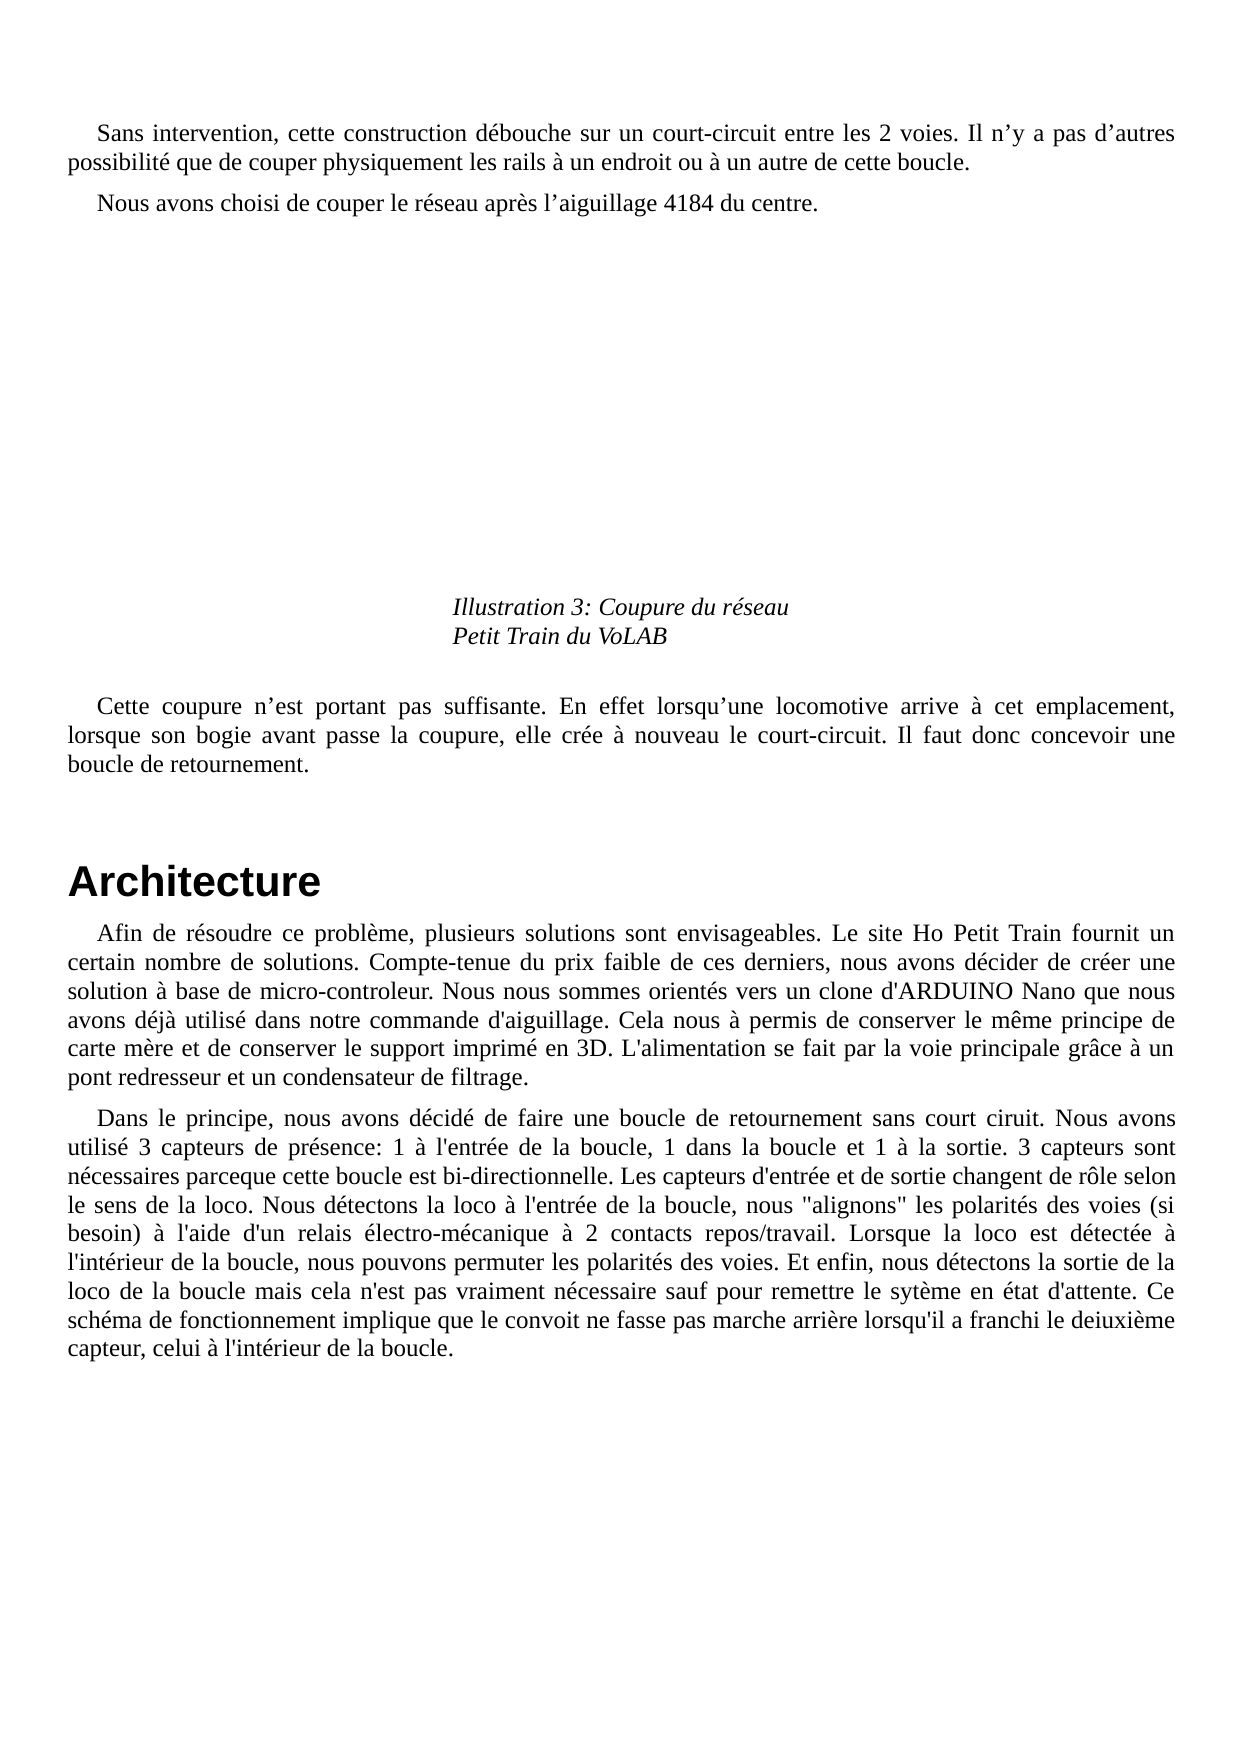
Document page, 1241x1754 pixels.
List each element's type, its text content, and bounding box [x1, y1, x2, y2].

subtitle Architecture [67, 856, 1177, 906]
text Dans le principe, nous avons décidé de faire une boucle de retournement sans court ciruit. Nous avons utilisé 3 capteurs de présence: 1 à l'entrée de la boucle, 1 dans la boucle et 1 à la sortie. 3 capteurs sont nécessaires parceque cette boucle est bi-directionnelle. Les capteurs d'entrée et de sortie changent de rôle selon le sens de la loco. Nous détectons la loco à l'entrée de la boucle, nous "alignons" les polarités des voies (si besoin) à l'aide d'un relais électro-mécanique à 2 contacts repos/travail. Lorsque la loco est détectée à l'intérieur de la boucle, nous pouvons permuter les polarités des voies. Et enfin, nous détectons la sortie de la loco de la boucle mais cela n'est pas vraiment nécessaire sauf pour remettre le sytème en état d'attente. Ce schéma de fonctionnement implique que le convoit ne fasse pas marche arrière lorsqu'il a franchi le deiuxième capteur, celui à l'intérieur de la boucle. [67, 1103, 1177, 1362]
text Illustration 3: Coupure du réseau Petit Train du VoLAB [452, 242, 792, 650]
text Afin de résoudre ce problème, plusieurs solutions sont envisageables. Le site Ho Petit Train fournit un certain nombre de solutions. Compte-tenue du prix faible de ces derniers, nous avons décider de créer une solution à base de micro-controleur. Nous nous sommes orientés vers un clone d'ARDUINO Nano que nous avons déjà utilisé dans notre commande d'aiguillage. Cela nous à permis de conserver le même principe de carte mère et de conserver le support imprimé en 3D. L'alimentation se fait par la voie principale grâce à un pont redresseur et un condensateur de filtrage. [67, 918, 1177, 1091]
text Sans intervention, cette construction débouche sur un court-circuit entre les 2 voies. Il n’y a pas d’autres possibilité que de couper physiquement les rails à un endroit ou à un autre de cette boucle. [67, 118, 1177, 176]
text Nous avons choisi de couper le réseau après l’aiguillage 4184 du centre. [67, 188, 1177, 217]
text Cette coupure n’est portant pas suffisante. En effet lorsqu’une locomotive arrive à cet emplacement, lorsque son bogie avant passe la coupure, elle crée à nouveau le court-circuit. Il faut donc concevoir une boucle de retournement. [67, 691, 1177, 777]
